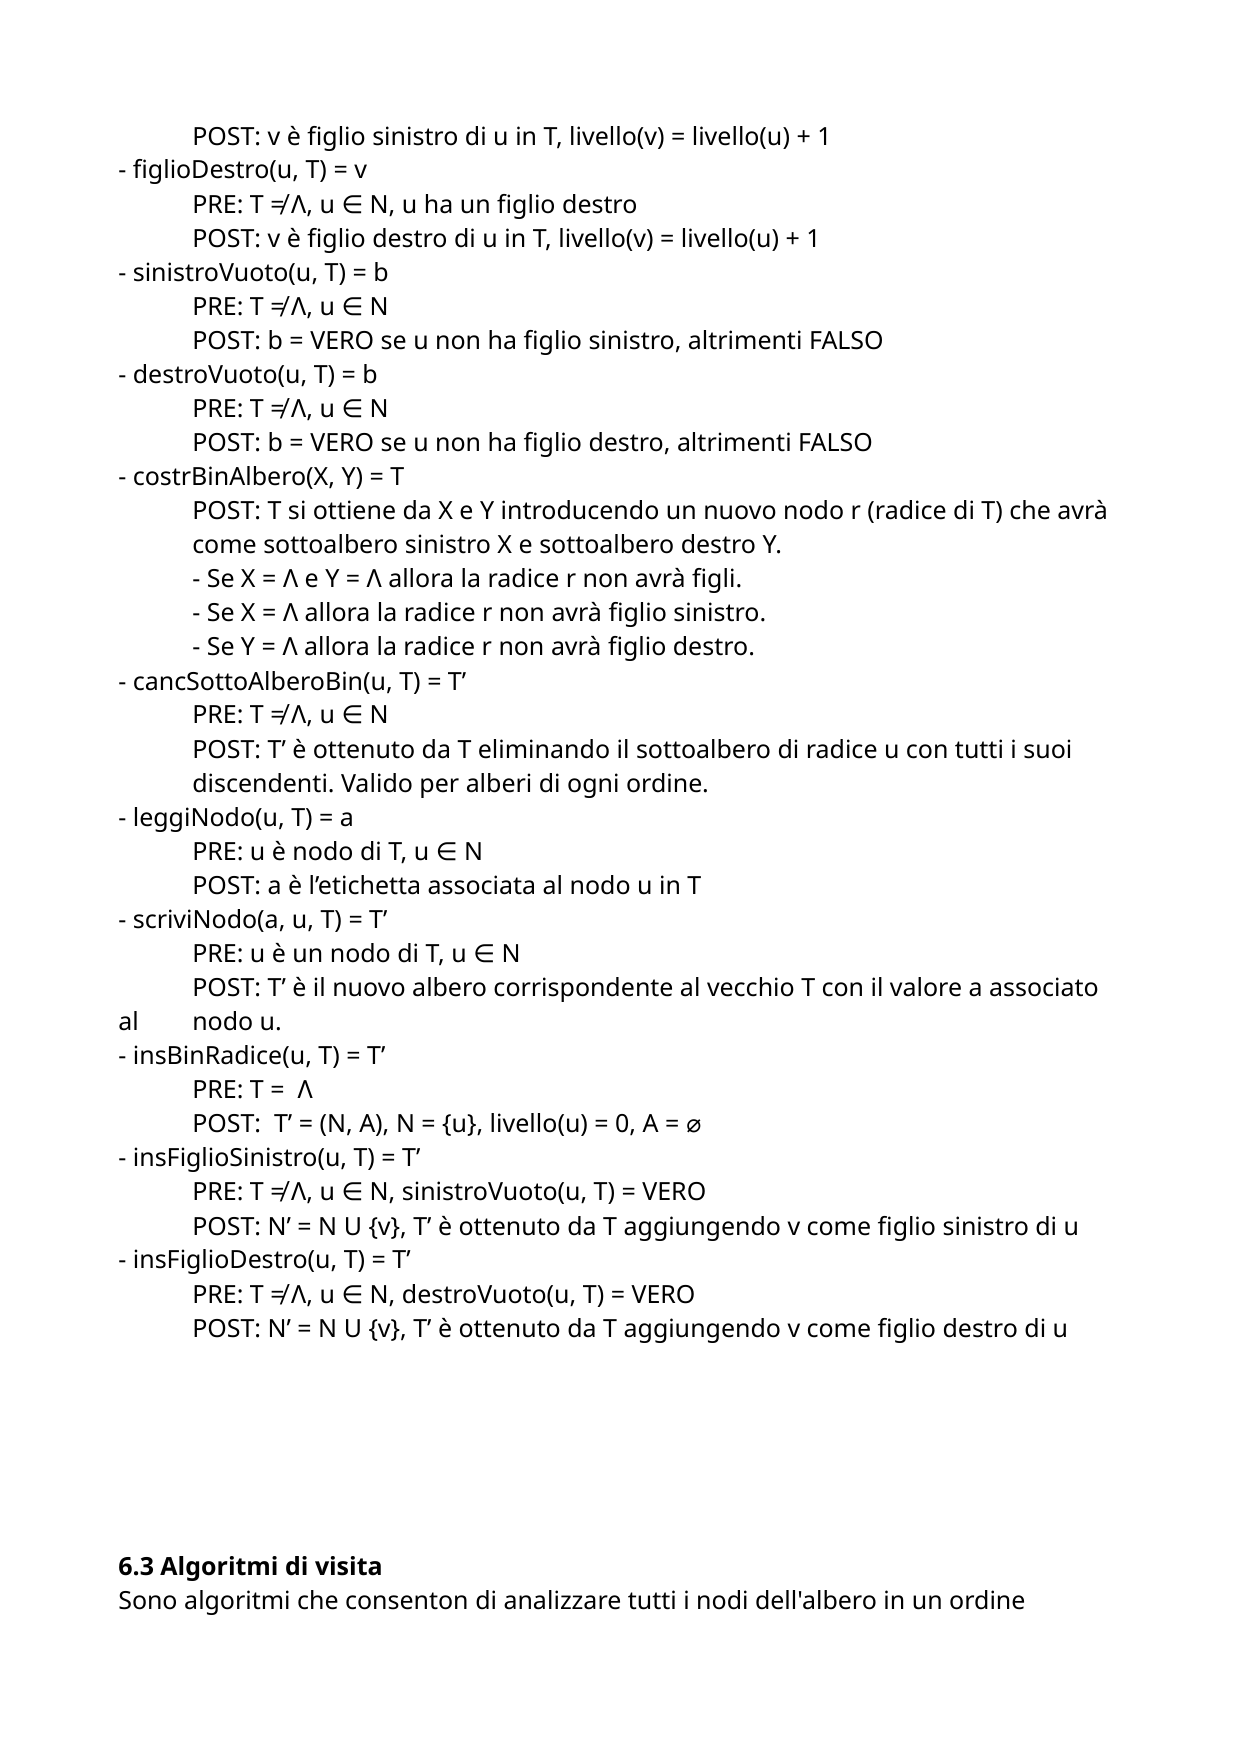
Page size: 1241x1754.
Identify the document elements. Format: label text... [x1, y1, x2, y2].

text 6.3 Algoritmi di visita [118, 1549, 1122, 1583]
text POST: N’ = N U {v}, T’ è ottenuto da T aggiungendo v come figlio destro di u [118, 1310, 1122, 1344]
text PRE: T ≠ Λ, u ∈ N [118, 697, 1122, 731]
text POST: T’ = (N, A), N = {u}, livello(u) = 0, A = ⌀ [118, 1106, 1122, 1140]
text - insBinRadice(u, T) = T’ [118, 1038, 1122, 1072]
text - Se Y = Λ allora la radice r non avrà figlio destro. [118, 629, 1122, 663]
text PRE: T ≠ Λ, u ∈ N, destroVuoto(u, T) = VERO [118, 1276, 1122, 1310]
text POST: T’ è ottenuto da T eliminando il sottoalbero di radice u con tutti i suoi discendenti. Valido per alberi di ogni ordine. [118, 731, 1122, 799]
text PRE: T ≠ Λ, u ∈ N [118, 391, 1122, 425]
text - insFiglioSinistro(u, T) = T’ [118, 1140, 1122, 1174]
text POST: a è l’etichetta associata al nodo u in T [118, 867, 1122, 902]
text POST: T’ è il nuovo albero corrispondente al vecchio T con il valore a associato al nodo u. [118, 970, 1122, 1038]
text POST: v è figlio sinistro di u in T, livello(v) = livello(u) + 1 [118, 118, 1122, 152]
text - Se X = Λ e Y = Λ allora la radice r non avrà figli. [118, 561, 1122, 595]
text - costrBinAlbero(X, Y) = T [118, 459, 1122, 493]
text POST: b = VERO se u non ha figlio destro, altrimenti FALSO [118, 425, 1122, 459]
text PRE: u è un nodo di T, u ∈ N [118, 936, 1122, 970]
text - cancSottoAlberoBin(u, T) = T’ [118, 663, 1122, 697]
text - Se X = Λ allora la radice r non avrà figlio sinistro. [118, 595, 1122, 629]
text PRE: T = Λ [118, 1072, 1122, 1106]
text POST: N’ = N U {v}, T’ è ottenuto da T aggiungendo v come figlio sinistro di u [118, 1208, 1122, 1242]
text POST: b = VERO se u non ha figlio sinistro, altrimenti FALSO [118, 322, 1122, 357]
text - leggiNodo(u, T) = a [118, 799, 1122, 833]
text - sinistroVuoto(u, T) = b [118, 254, 1122, 288]
text - destroVuoto(u, T) = b [118, 357, 1122, 391]
text POST: T si ottiene da X e Y introducendo un nuovo nodo r (radice di T) che avrà come sottoalbero sinistro X e sottoalbero destro Y. [118, 493, 1122, 561]
text Sono algoritmi che consenton di analizzare tutti i nodi dell'albero in un ordine [118, 1583, 1122, 1617]
text PRE: u è nodo di T, u ∈ N [118, 833, 1122, 867]
text - figlioDestro(u, T) = v [118, 152, 1122, 186]
text PRE: T ≠ Λ, u ∈ N [118, 288, 1122, 322]
text PRE: T ≠ Λ, u ∈ N, u ha un figlio destro [118, 186, 1122, 220]
text POST: v è figlio destro di u in T, livello(v) = livello(u) + 1 [118, 220, 1122, 254]
text - scriviNodo(a, u, T) = T’ [118, 902, 1122, 936]
text - insFiglioDestro(u, T) = T’ [118, 1242, 1122, 1276]
text PRE: T ≠ Λ, u ∈ N, sinistroVuoto(u, T) = VERO [118, 1174, 1122, 1208]
